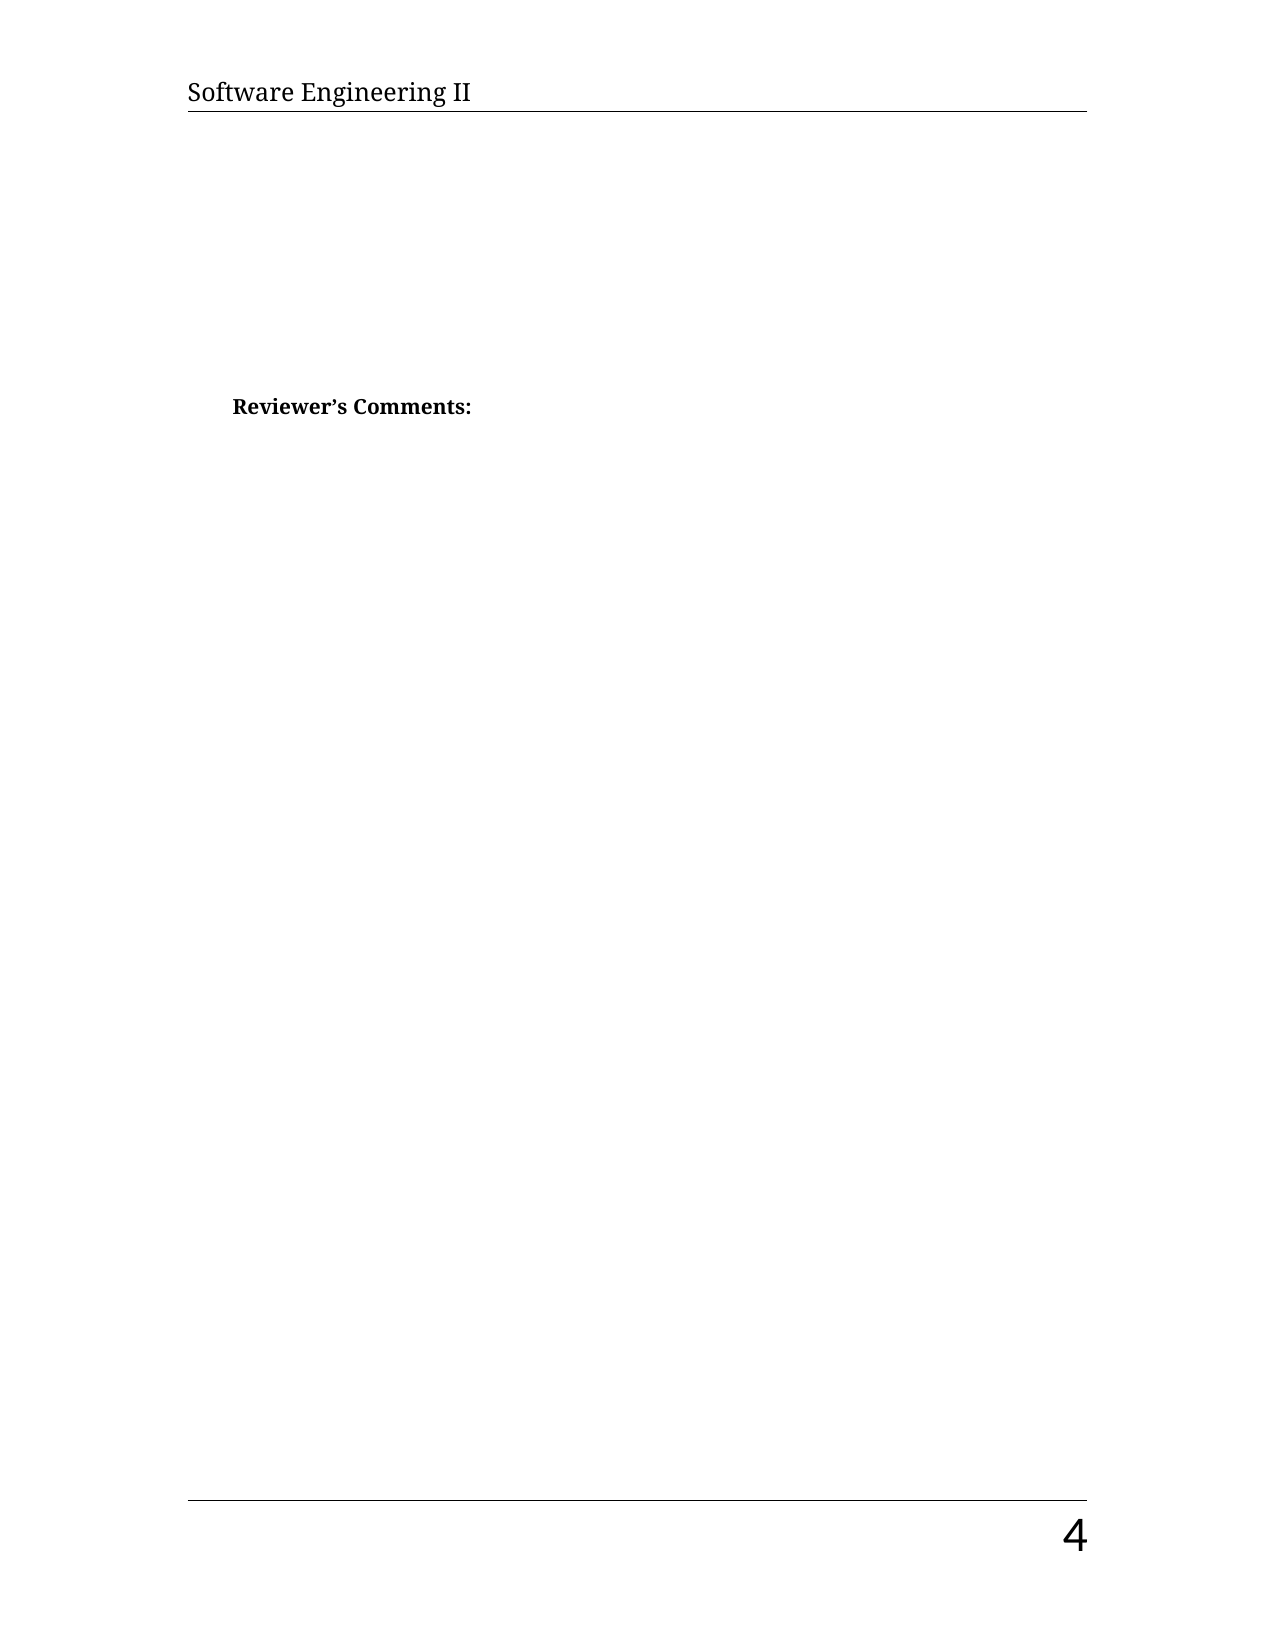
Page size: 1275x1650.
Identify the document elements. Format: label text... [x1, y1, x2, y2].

subtitle Reviewer’s Comments: [187, 383, 1087, 460]
